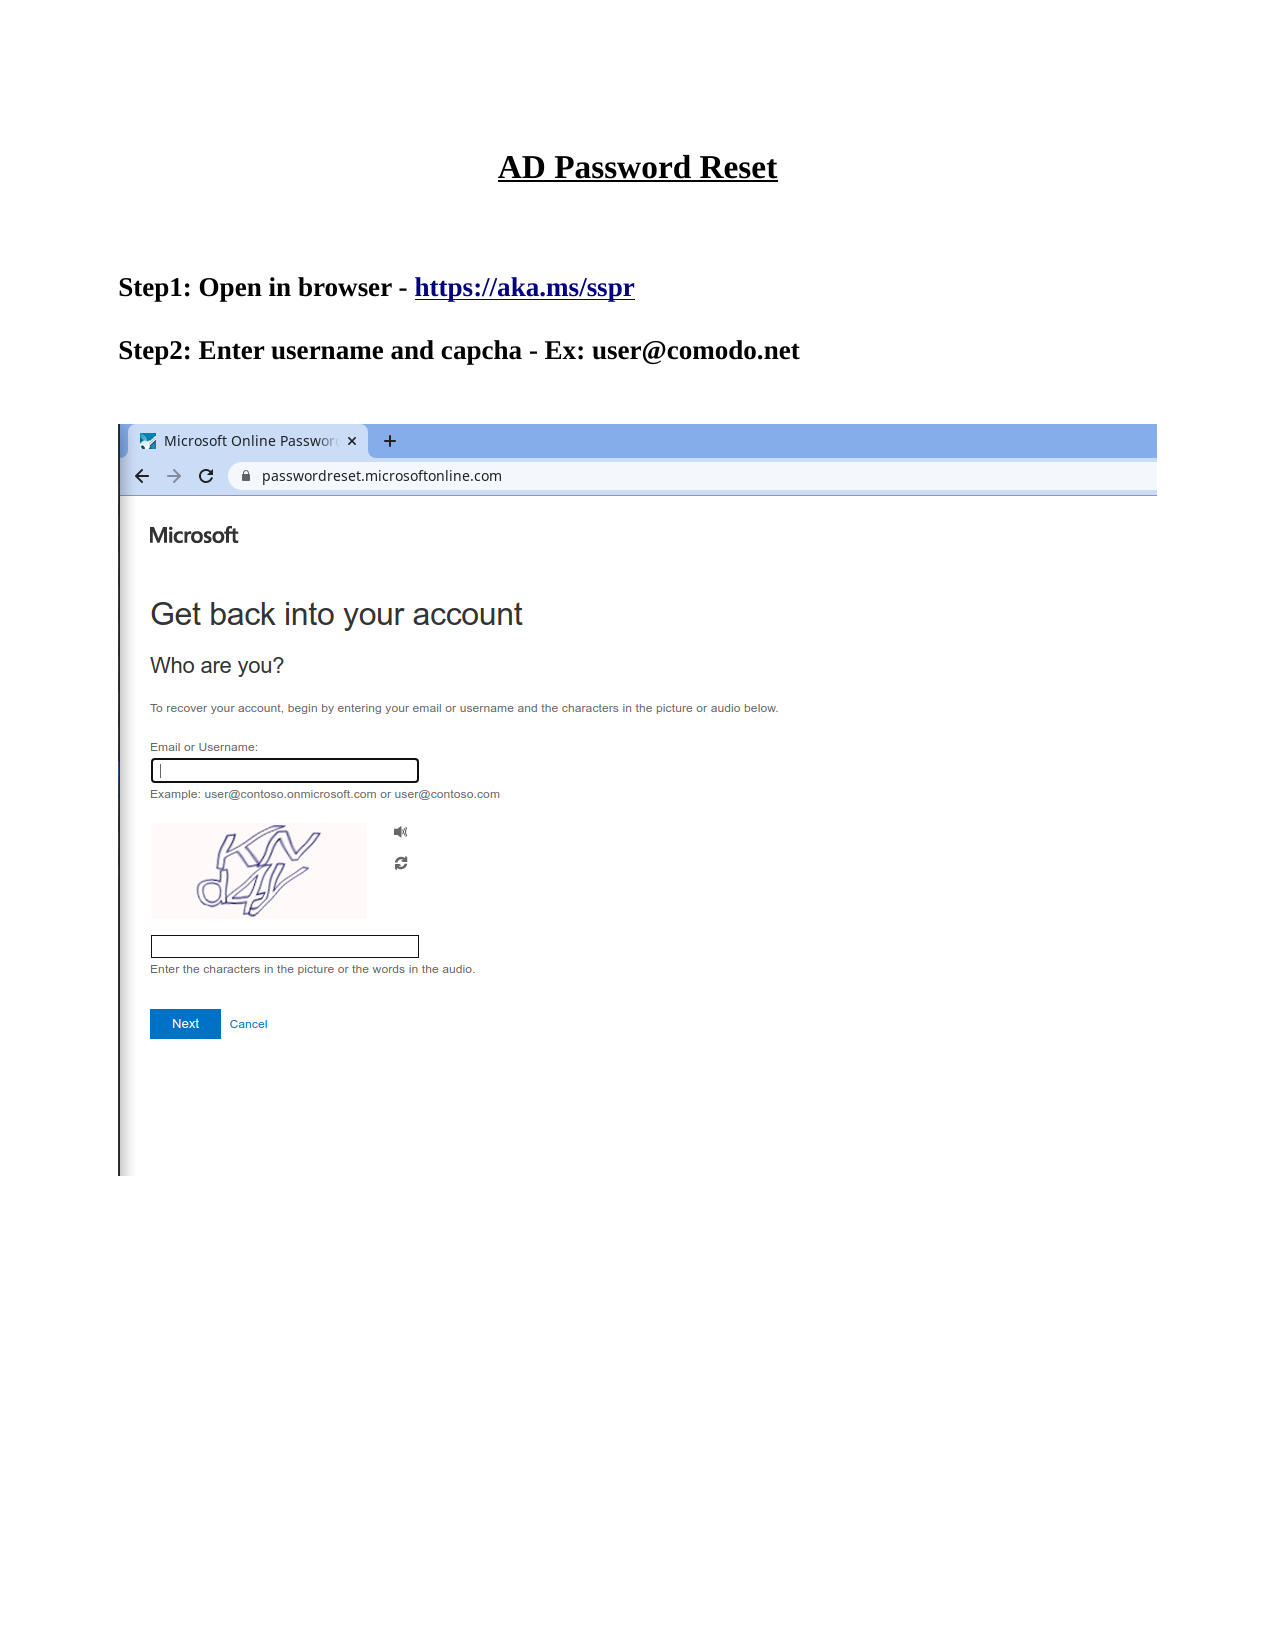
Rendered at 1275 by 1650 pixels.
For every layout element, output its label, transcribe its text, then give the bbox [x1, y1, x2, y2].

text Step1: Open in browser - https://aka.ms/sspr [118, 271, 1157, 303]
text Step2: Enter username and capcha - Ex: user@comodo.net [118, 334, 1157, 365]
picture [118, 424, 1157, 1176]
text AD Password Reset [118, 147, 1157, 185]
